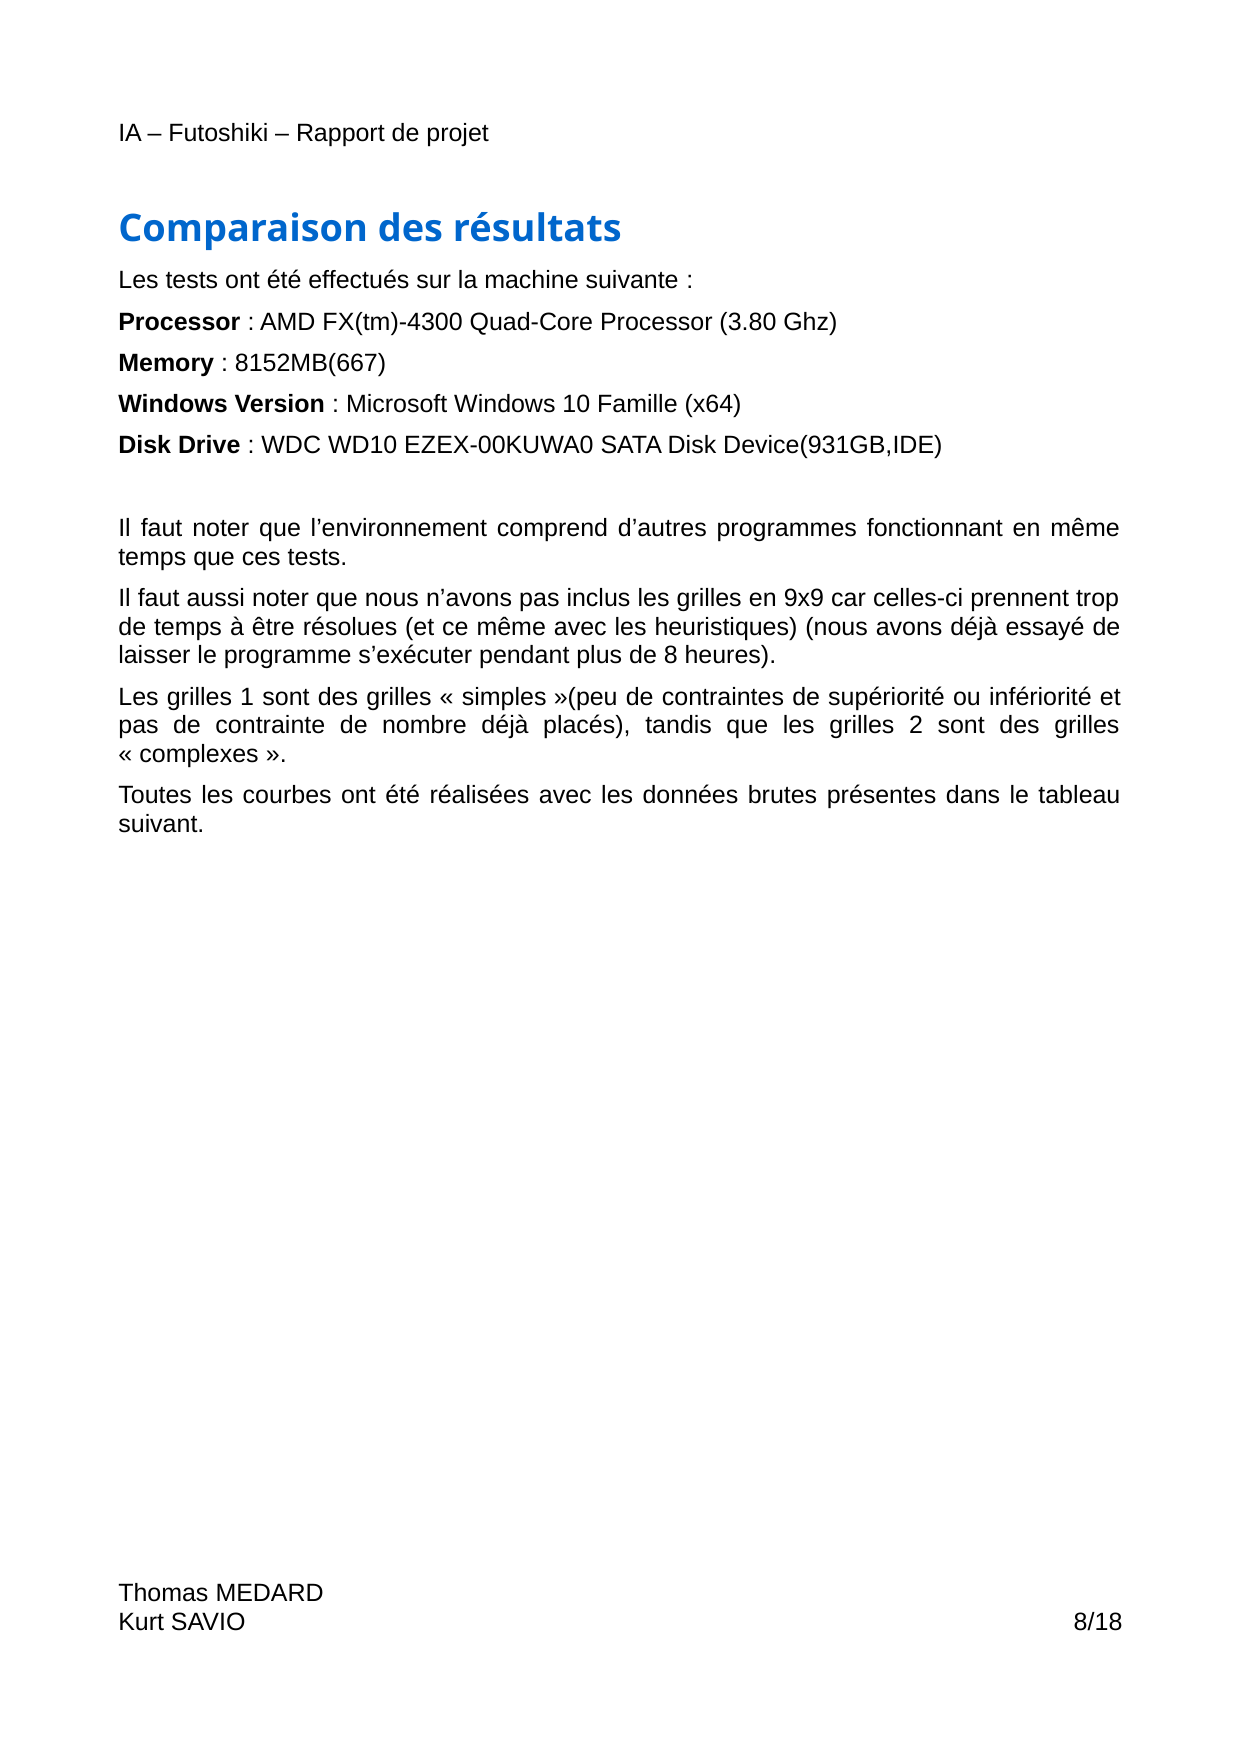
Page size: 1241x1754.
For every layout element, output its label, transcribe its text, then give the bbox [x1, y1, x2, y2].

subtitle Comparaison des résultats [118, 201, 1122, 253]
text Toutes les courbes ont été réalisées avec les données brutes présentes dans le tableau suivant. [118, 781, 1122, 838]
text Disk Drive : WDC WD10 EZEX-00KUWA0 SATA Disk Device(931GB,IDE) [118, 431, 1122, 459]
text Memory : 8152MB(667) [118, 348, 1122, 377]
text Les grilles 1 sont des grilles « simples »(peu de contraintes de supériorité ou infériorité et pas de contrainte de nombre déjà placés), tandis que les grilles 2 sont des grilles « complexes ». [118, 682, 1122, 768]
text Les tests ont été effectués sur la machine suivante : [118, 266, 1122, 294]
text Il faut aussi noter que nous n’avons pas inclus les grilles en 9x9 car celles-ci prennent trop de temps à être résolues (et ce même avec les heuristiques) (nous avons déjà essayé de laisser le programme s’exécuter pendant plus de 8 heures). [118, 583, 1122, 669]
text Windows Version : Microsoft Windows 10 Famille (x64) [118, 389, 1122, 418]
text Processor : AMD FX(tm)-4300 Quad-Core Processor (3.80 Ghz) [118, 307, 1122, 336]
text Il faut noter que l’environnement comprend d’autres programmes fonctionnant en même temps que ces tests. [118, 513, 1122, 571]
